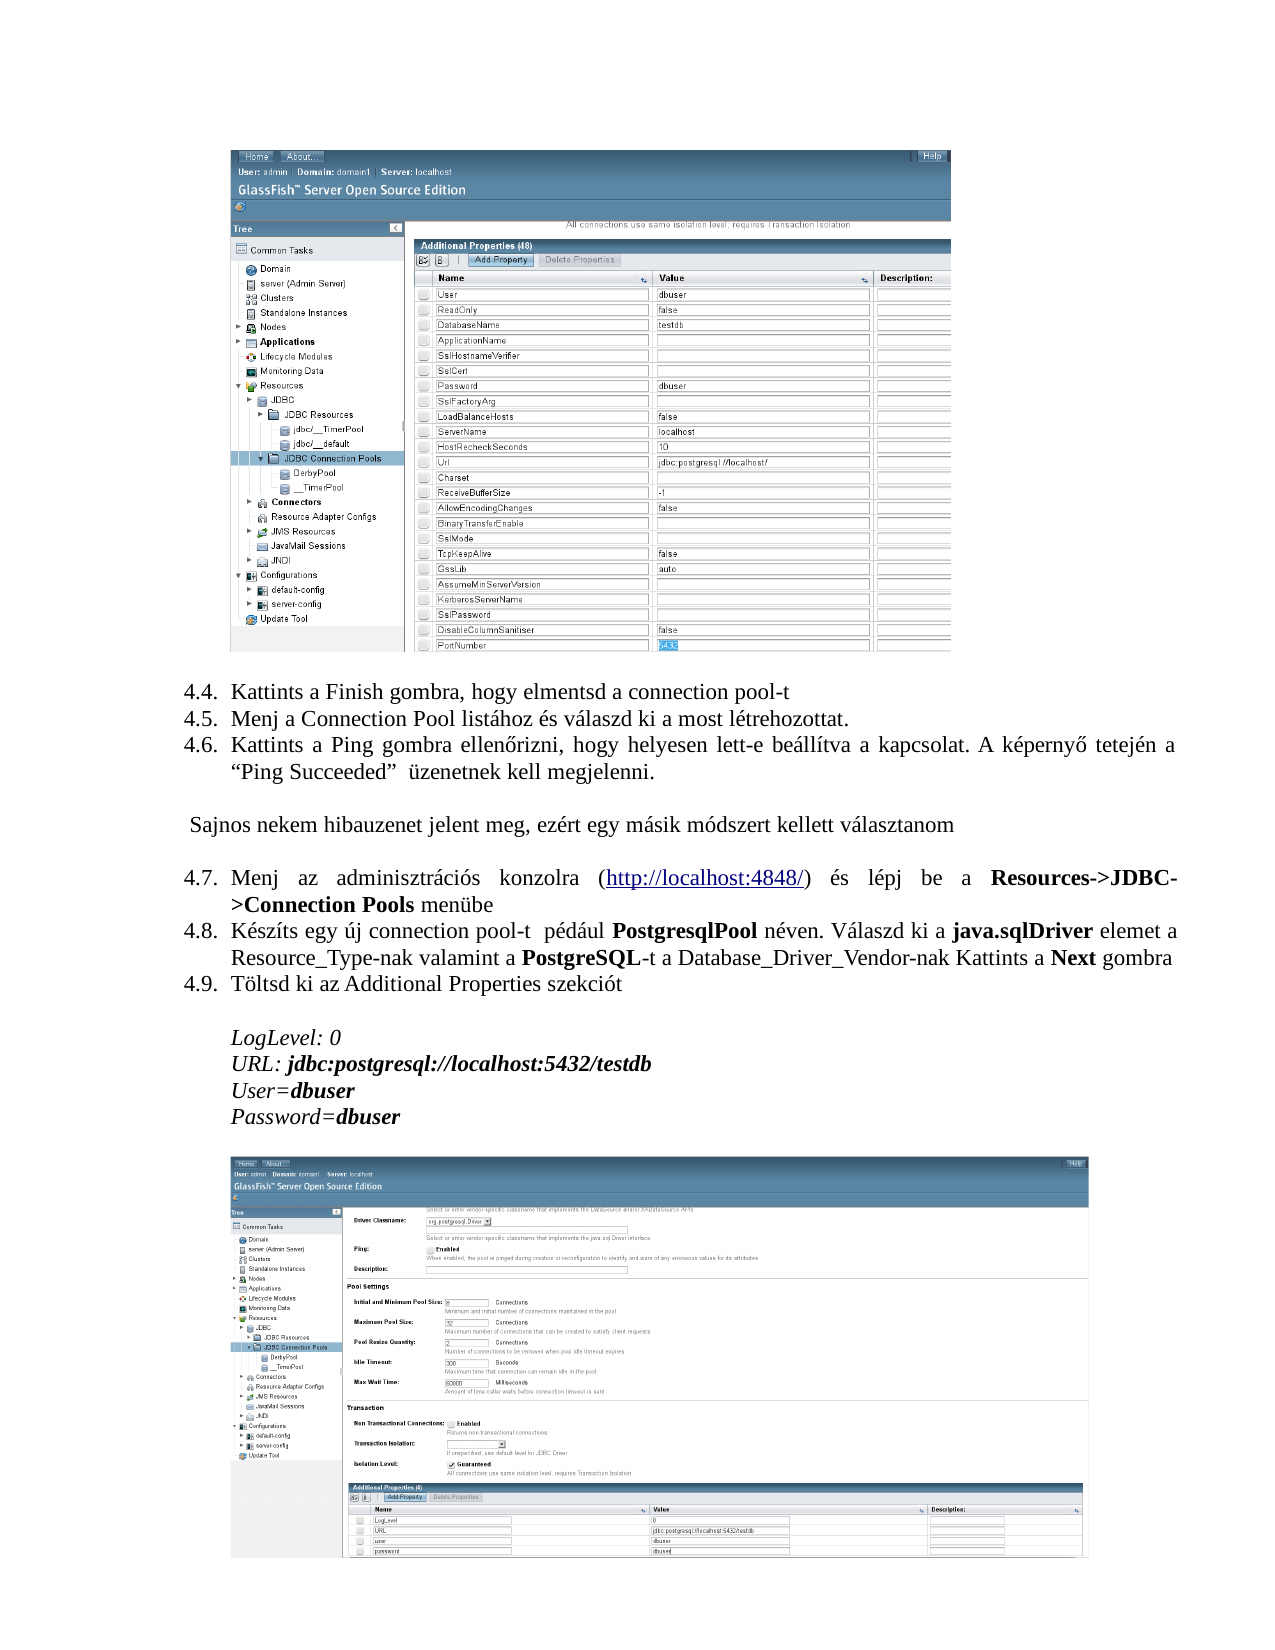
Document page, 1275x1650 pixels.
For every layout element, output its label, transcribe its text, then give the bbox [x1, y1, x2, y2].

subtitle Sajnos nekem hibauzenet jelent meg, ezért egy másik módszert kellett választanom [189, 811, 1177, 837]
subtitle Menj az adminisztrációs konzolra (http://localhost:4848/) és lépj be a Resources->JDBC->Connection Pools menübe [183, 864, 1177, 917]
text User=dbuser [231, 1077, 1177, 1103]
text Password=dbuser [231, 1103, 1177, 1130]
picture [230, 150, 951, 652]
subtitle Töltsd ki az Additional Properties szekciót [183, 970, 1177, 997]
text URL: jdbc:postgresql://localhost:5432/testdb [231, 1050, 1177, 1077]
subtitle Készíts egy új connection pool-t pédául PostgresqlPool néven. Válaszd ki a java.sqlDriver elemet a Resource_Type-nak valamint a PostgreSQL-t a Database_Driver_Vendor-nak Kattints a Next gombra [183, 917, 1177, 970]
subtitle Kattints a Ping gombra ellenőrizni, hogy helyesen lett-e beállítva a kapcsolat. A képernyő tetején a “Ping Succeeded” üzenetnek kell megjelenni. [183, 731, 1177, 784]
subtitle Kattints a Finish gombra, hogy elmentsd a connection pool-t [183, 678, 1177, 705]
subtitle Menj a Connection Pool listához és válaszd ki a most létrehozottat. [183, 705, 1177, 731]
picture [230, 1156, 1089, 1558]
text LogLevel: 0 [231, 1023, 1177, 1050]
